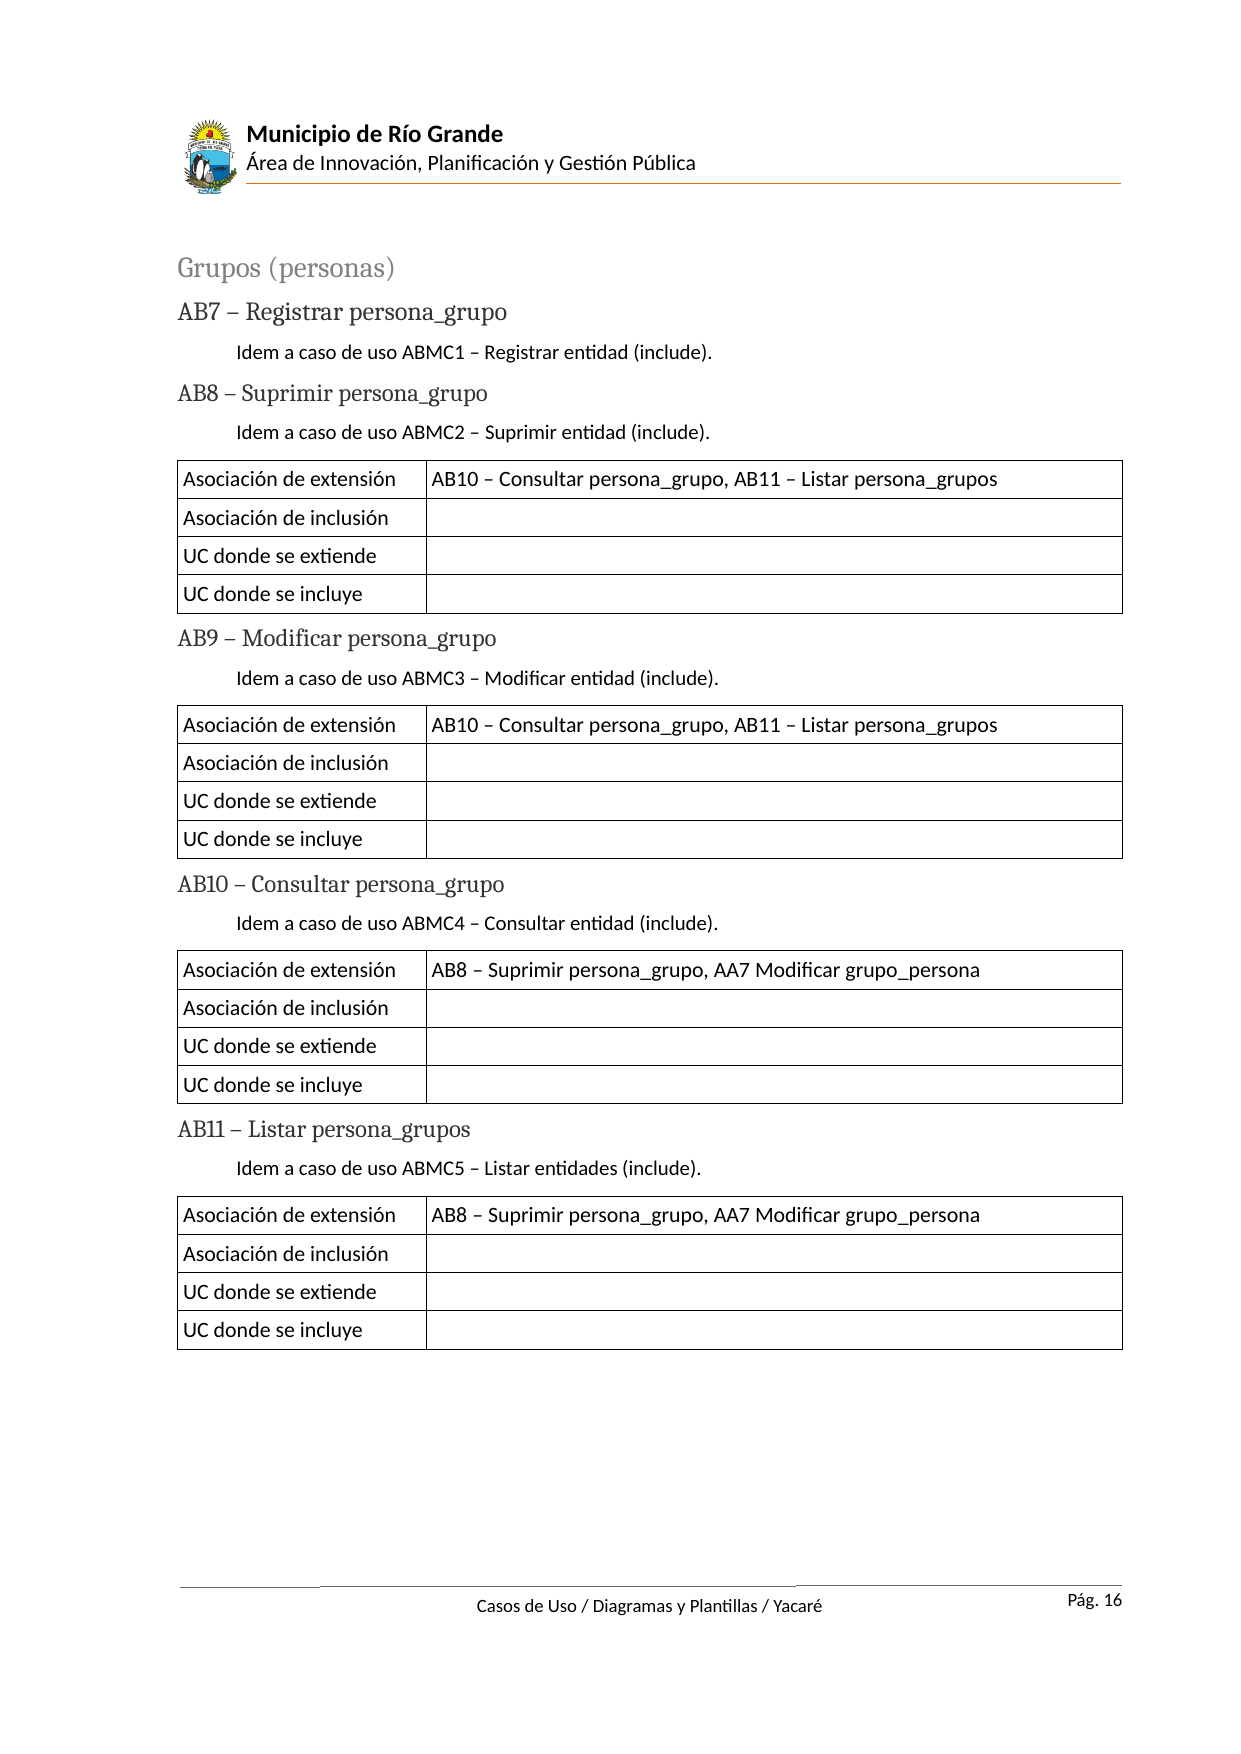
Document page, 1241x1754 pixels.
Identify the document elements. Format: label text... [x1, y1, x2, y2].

table_cell [427, 782, 1122, 820]
table_cell UC donde se incluye [178, 821, 426, 858]
table_cell UC donde se incluye [178, 1311, 426, 1348]
table_header Asociación de extensión [178, 951, 426, 988]
table_cell UC donde se incluye [178, 1066, 426, 1103]
table_cell [427, 990, 1122, 1027]
table_cell UC donde se extiende [178, 782, 426, 820]
table_header AB10 – Consultar persona_grupo, AB11 – Listar persona_grupos [427, 461, 1122, 498]
table_header AB8 – Suprimir persona_grupo, AA7 Modificar grupo_persona [427, 1197, 1122, 1234]
table_cell UC donde se extiende [178, 537, 426, 574]
subtitle AB10 – Consultar persona_grupo [177, 870, 1122, 898]
subtitle AB7 – Registrar persona_grupo [177, 297, 1122, 327]
text Idem a caso de uso ABMC2 – Suprimir entidad (include). [177, 419, 1122, 445]
table_cell UC donde se incluye [178, 575, 426, 613]
text Idem a caso de uso ABMC5 – Listar entidades (include). [177, 1155, 1122, 1181]
table_cell [427, 1235, 1122, 1272]
table_header AB8 – Suprimir persona_grupo, AA7 Modificar grupo_persona [427, 951, 1122, 988]
table_cell [427, 1028, 1122, 1065]
table_header Asociación de extensión [178, 1197, 426, 1234]
table_header Asociación de extensión [178, 461, 426, 498]
table_cell UC donde se extiende [178, 1028, 426, 1065]
subtitle AB8 – Suprimir persona_grupo [177, 379, 1122, 408]
table_cell [427, 499, 1122, 536]
table_cell Asociación de inclusión [178, 499, 426, 536]
table_cell Asociación de inclusión [178, 990, 426, 1027]
table_cell [427, 1066, 1122, 1103]
subtitle AB9 – Modificar persona_grupo [177, 624, 1122, 653]
text Idem a caso de uso ABMC4 – Consultar entidad (include). [177, 910, 1122, 936]
table_cell [427, 821, 1122, 858]
table_cell [427, 537, 1122, 574]
table_cell [427, 1311, 1122, 1348]
table_cell [427, 575, 1122, 613]
table_cell [427, 744, 1122, 781]
text Idem a caso de uso ABMC3 – Modificar entidad (include). [177, 665, 1122, 690]
table_cell Asociación de inclusión [178, 1235, 426, 1272]
subtitle AB11 – Listar persona_grupos [177, 1115, 1122, 1144]
table_cell UC donde se extiende [178, 1273, 426, 1310]
table_cell [427, 1273, 1122, 1310]
table_header Asociación de extensión [178, 706, 426, 743]
subtitle Grupos (personas) [177, 251, 1122, 284]
table_cell Asociación de inclusión [178, 744, 426, 781]
table_header AB10 – Consultar persona_grupo, AB11 – Listar persona_grupos [427, 706, 1122, 743]
text Idem a caso de uso ABMC1 – Registrar entidad (include). [177, 339, 1122, 364]
